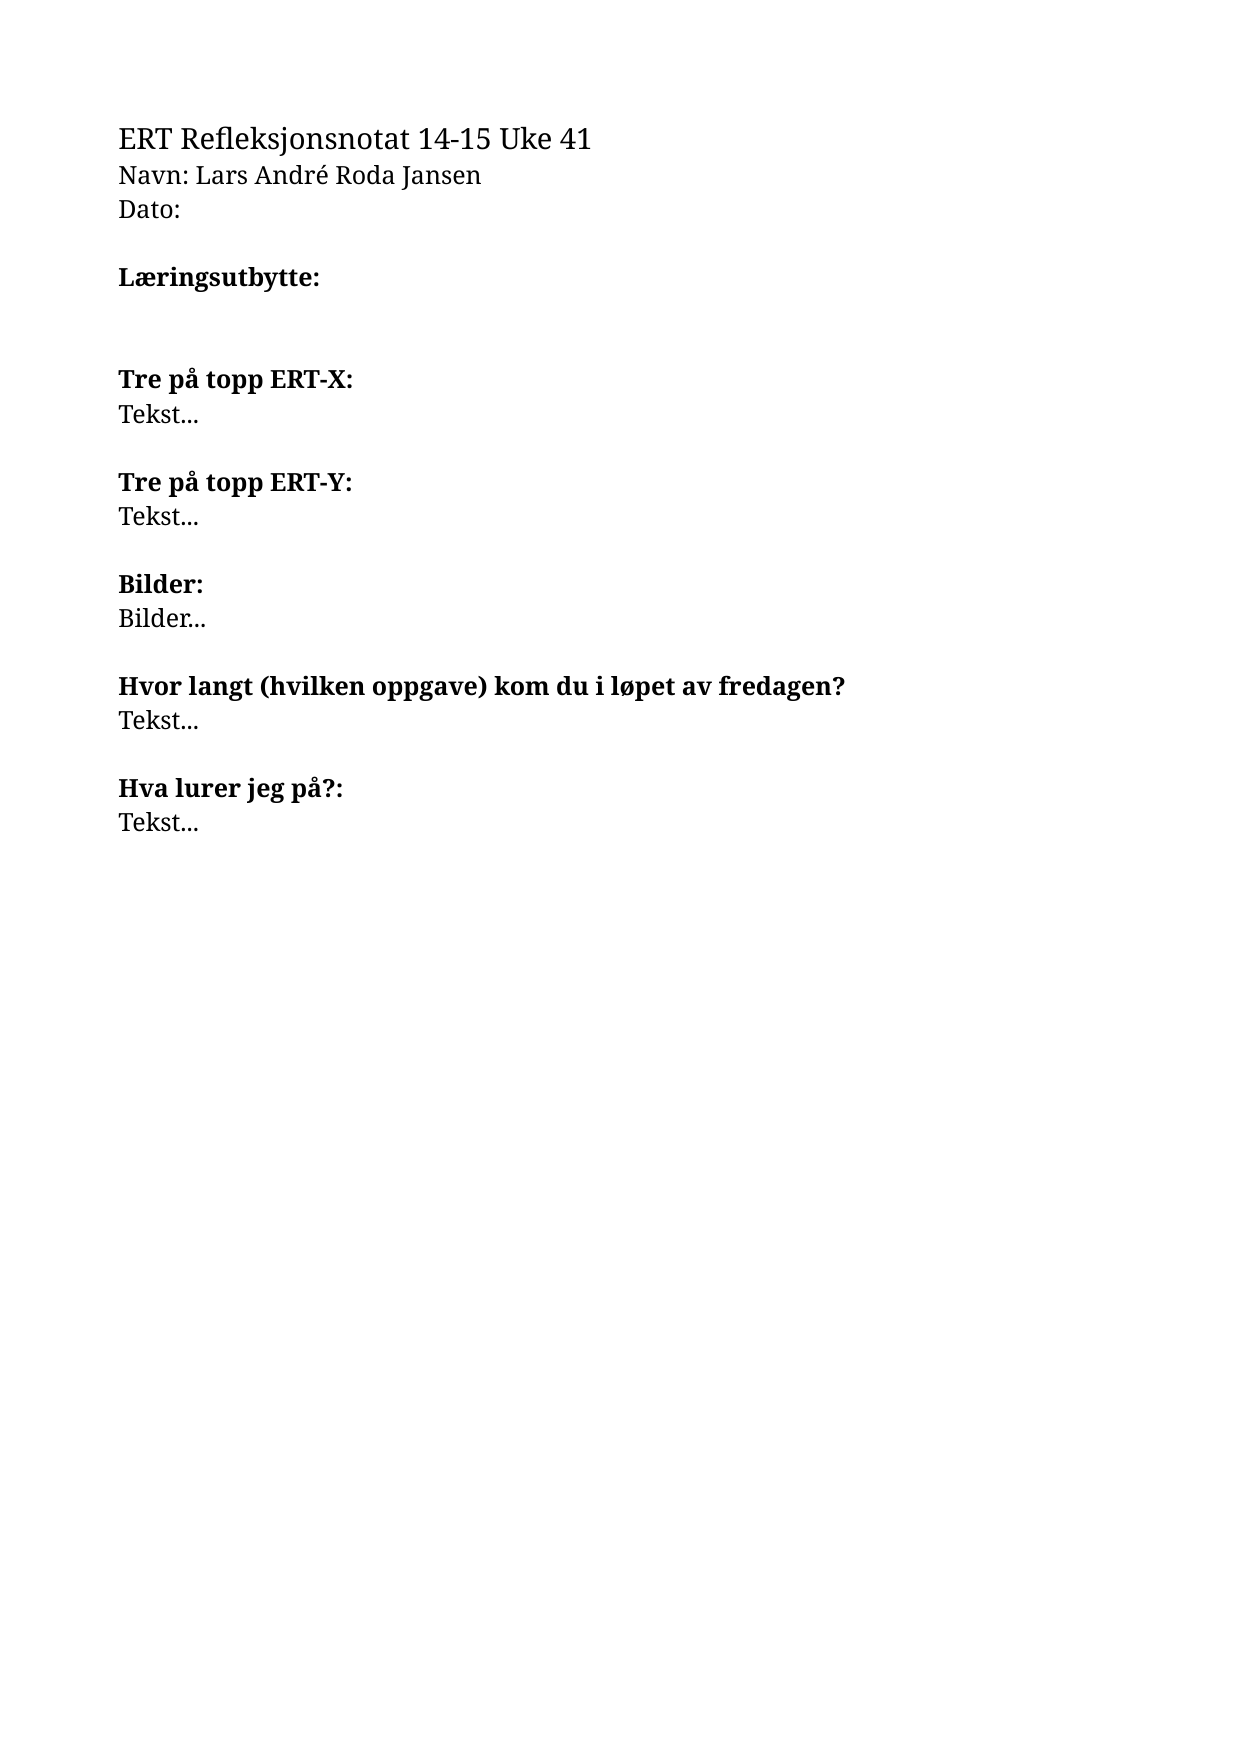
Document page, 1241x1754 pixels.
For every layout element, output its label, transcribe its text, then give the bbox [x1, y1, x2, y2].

text Tekst... [118, 703, 1122, 737]
text Dato: [118, 192, 1122, 226]
text Navn: Lars André Roda Jansen [118, 158, 1122, 192]
text Bilder: [118, 567, 1122, 601]
text Tekst... [118, 498, 1122, 532]
text Tekst... [118, 396, 1122, 430]
text Tre på topp ERT-Y: [118, 464, 1122, 498]
text Læringsutbytte: [118, 260, 1122, 294]
text Tekst... [118, 805, 1122, 839]
text Hva lurer jeg på?: [118, 771, 1122, 805]
text Tre på topp ERT-X: [118, 362, 1122, 396]
text ERT Refleksjonsnotat 14-15 Uke 41 [118, 118, 1122, 158]
text Hvor langt (hvilken oppgave) kom du i løpet av fredagen? [118, 669, 1122, 703]
text Bilder... [118, 601, 1122, 635]
